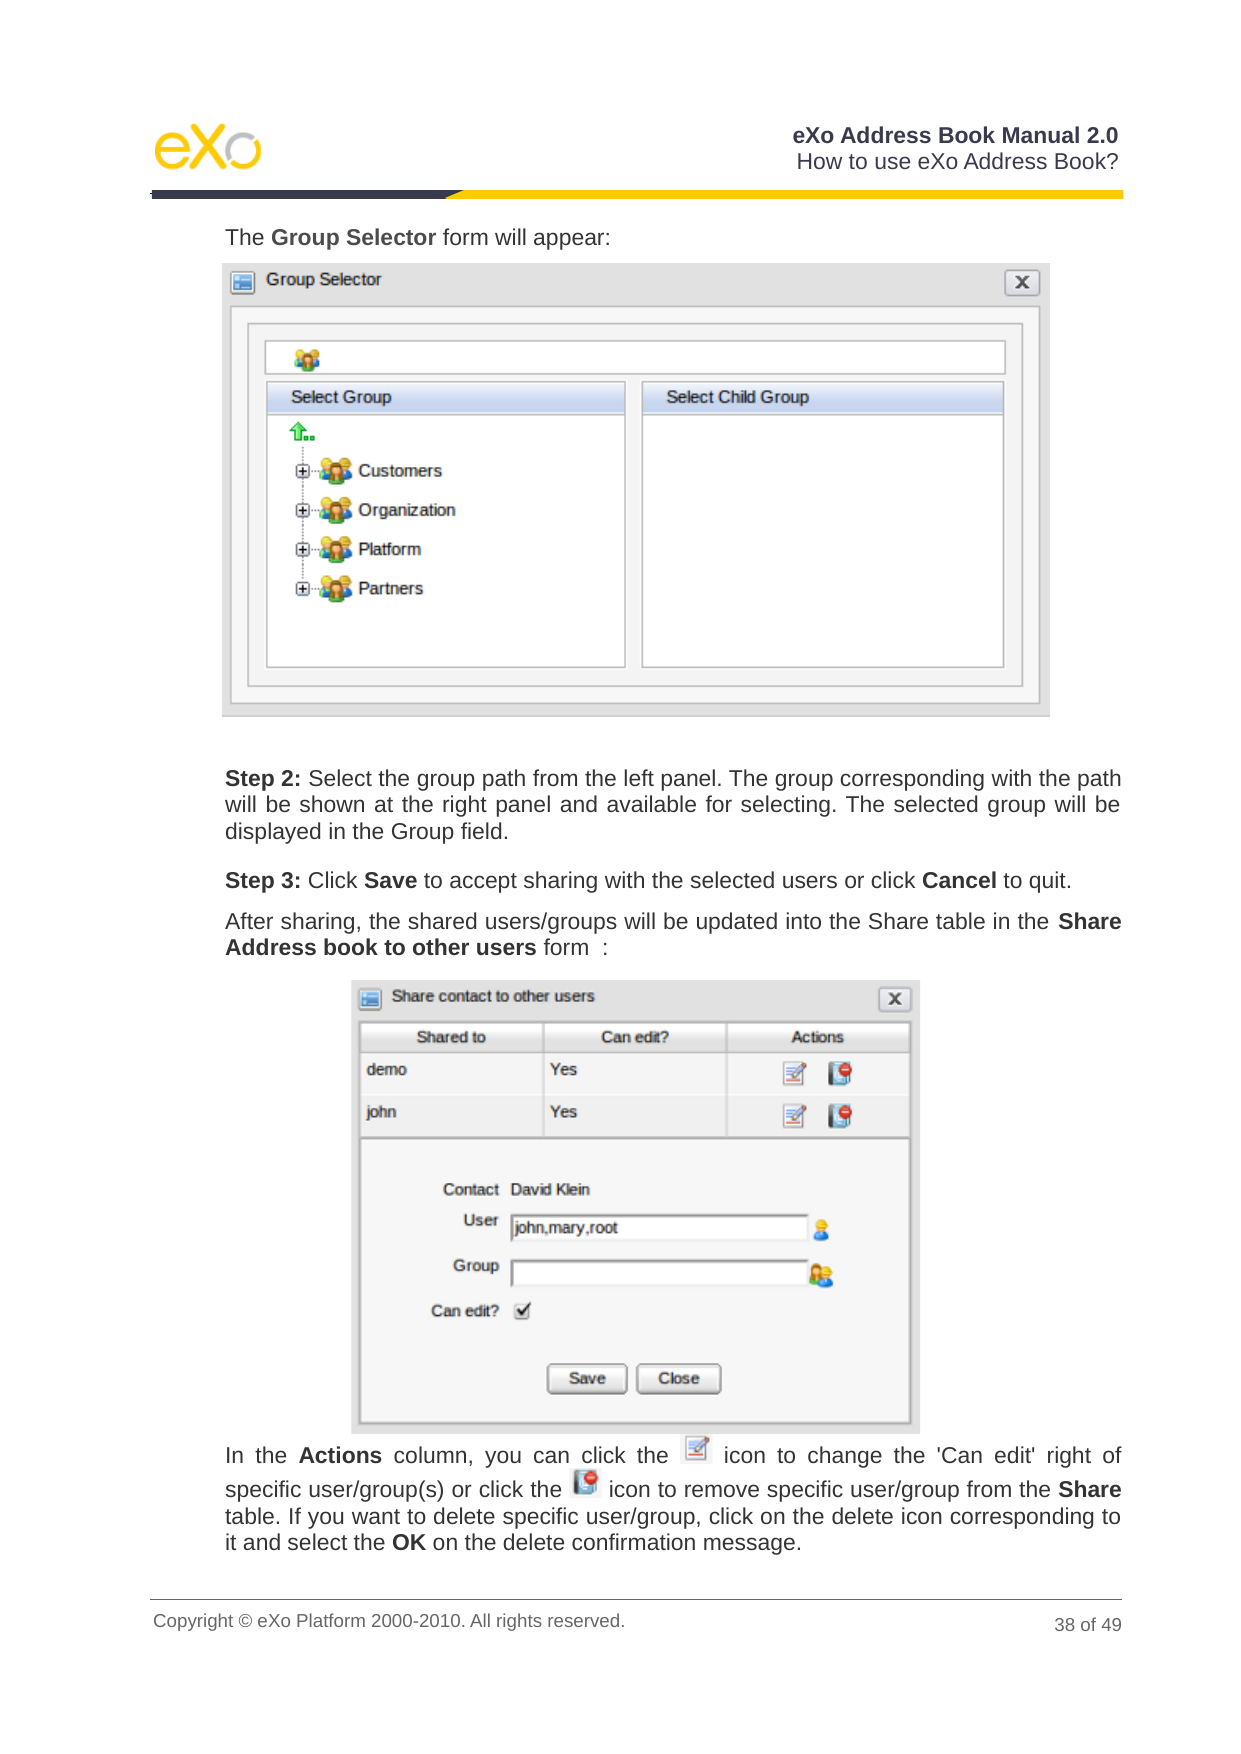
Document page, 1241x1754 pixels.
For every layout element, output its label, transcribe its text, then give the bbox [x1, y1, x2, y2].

list After sharing, the shared users/groups will be updated into the Share table in the Share Address book to other users form : [187, 908, 1122, 961]
list In the Actions column, you can click the icon to change the 'Can edit' right of specific user/group(s) or click the icon to remove specific user/group from the Share table. If you want to delete specific user/group, click on the delete icon corresponding to it and select the OK on the delete confirmation message. [187, 983, 1122, 1555]
picture [151, 190, 1124, 199]
picture [155, 123, 262, 170]
picture [351, 980, 921, 1464]
picture [221, 263, 1050, 717]
list The Group Selector form will appear: [187, 223, 1122, 250]
list Step 2: Select the group path from the left panel. The group corresponding with the path will be shown at the right panel and available for selecting. The selected group will be displayed in the Group field. [187, 765, 1122, 844]
picture [568, 1468, 602, 1498]
list Step 3: Click Save to accept sharing with the selected users or click Cancel to quit. [187, 867, 1122, 893]
